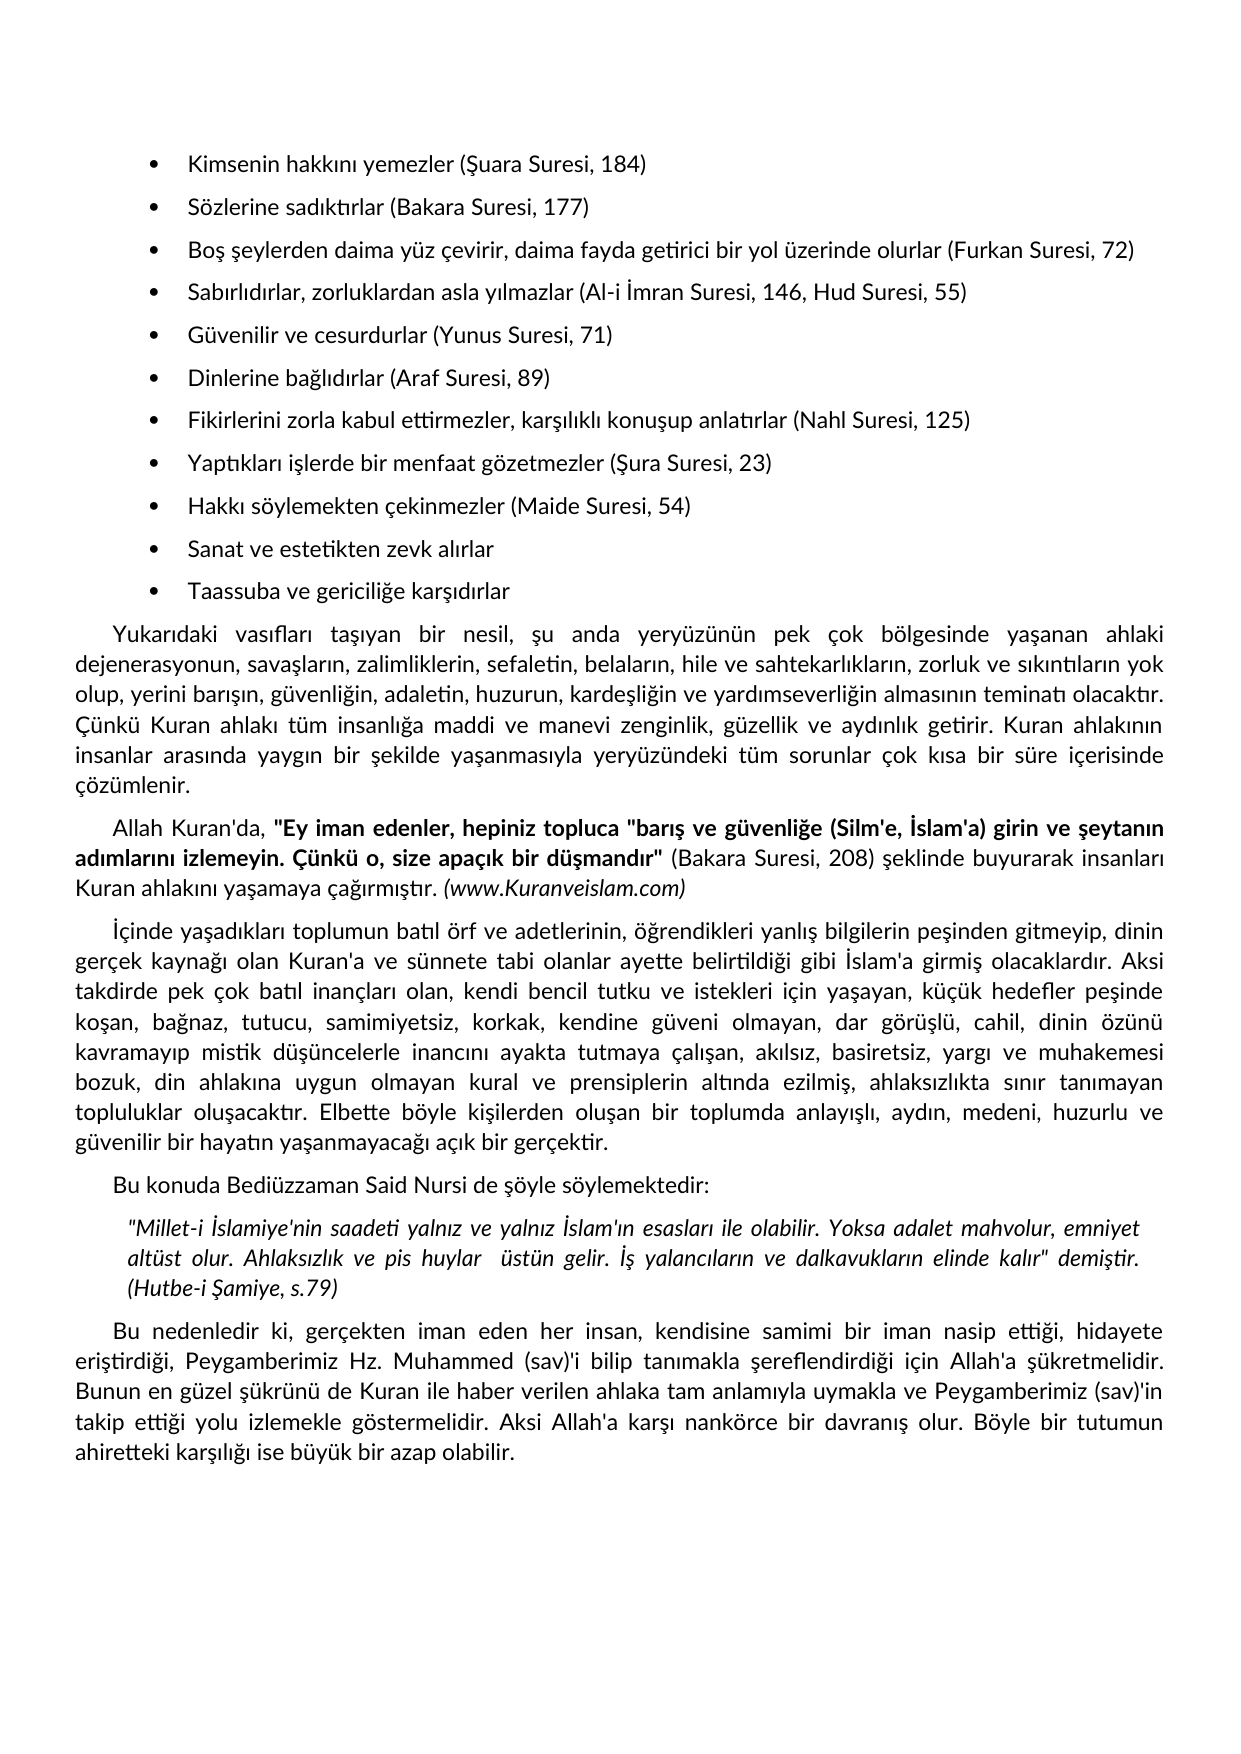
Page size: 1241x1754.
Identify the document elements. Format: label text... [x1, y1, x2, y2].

text İçinde yaşadıkları toplumun batıl örf ve adetlerinin, öğrendikleri yanlış bilgilerin peşinden gitmeyip, dinin gerçek kaynağı olan Kuran'a ve sünnete tabi olanlar ayette belirtildiği gibi İslam'a girmiş olacaklardır. Aksi takdirde pek çok batıl inançları olan, kendi bencil tutku ve istekleri için yaşayan, küçük hedefler peşinde koşan, bağnaz, tutucu, samimiyetsiz, korkak, kendine güveni olmayan, dar görüşlü, cahil, dinin özünü kavramayıp mistik düşüncelerle inancını ayakta tutmaya çalışan, akılsız, basiretsiz, yargı ve muhakemesi bozuk, din ahlakına uygun olmayan kural ve prensiplerin altında ezilmiş, ahlaksızlıkta sınır tanımayan topluluklar oluşacaktır. Elbette böyle kişilerden oluşan bir toplumda anlayışlı, aydın, medeni, huzurlu ve güvenilir bir hayatın yaşanmayacağı açık bir gerçektir. [75, 917, 1165, 1156]
list Sabırlıdırlar, zorluklardan asla yılmazlar (Al-i İmran Suresi, 146, Hud Suresi, 55) [150, 278, 1165, 306]
list Sanat ve estetikten zevk alırlar [150, 534, 1165, 562]
text "Millet-i İslamiye'nin saadeti yalnız ve yalnız İslam'ın esasları ile olabilir. Yoksa adalet mahvolur, emniyet altüst olur. Ahlaksızlık ve pis huylar üstün gelir. İş yalancıların ve dalkavukların elinde kalır" demiştir. (Hutbe-i Şamiye, s.79) [127, 1213, 1143, 1301]
list Güvenilir ve cesurdurlar (Yunus Suresi, 71) [150, 321, 1165, 348]
list Fikirlerini zorla kabul ettirmezler, karşılıklı konuşup anlatırlar (Nahl Suresi, 125) [150, 406, 1165, 434]
list Dinlerine bağlıdırlar (Araf Suresi, 89) [150, 363, 1165, 391]
list Hakkı söylemekten çekinmezler (Maide Suresi, 54) [150, 492, 1165, 519]
text Allah Kuran'da, "Ey iman edenler, hepiniz topluca "barış ve güvenliğe (Silm'e, İslam'a) girin ve şeytanın adımlarını izlemeyin. Çünkü o, size apaçık bir düşmandır" (Bakara Suresi, 208) şeklinde buyurarak insanları Kuran ahlakını yaşamaya çağırmıştır. (www.Kuranveislam.com) [75, 813, 1165, 901]
text Bu nedenledir ki, gerçekten iman eden her insan, kendisine samimi bir iman nasip ettiği, hidayete eriştirdiği, Peygamberimiz Hz. Muhammed (sav)'i bilip tanımakla şereflendirdiği için Allah'a şükretmelidir. Bunun en güzel şükrünü de Kuran ile haber verilen ahlaka tam anlamıyla uymakla ve Peygamberimiz (sav)'in takip ettiği yolu izlemekle göstermelidir. Aksi Allah'a karşı nankörce bir davranış olur. Böyle bir tutumun ahiretteki karşılığı ise büyük bir azap olabilir. [75, 1317, 1165, 1465]
list Kimsenin hakkını yemezler (Şuara Suresi, 184) [150, 150, 1165, 177]
text Yukarıdaki vasıfları taşıyan bir nesil, şu anda yeryüzünün pek çok bölgesinde yaşanan ahlaki dejenerasyonun, savaşların, zalimliklerin, sefaletin, belaların, hile ve sahtekarlıkların, zorluk ve sıkıntıların yok olup, yerini barışın, güvenliğin, adaletin, huzurun, kardeşliğin ve yardımseverliğin almasının teminatı olacaktır. Çünkü Kuran ahlakı tüm insanlığa maddi ve manevi zenginlik, güzellik ve aydınlık getirir. Kuran ahlakının insanlar arasında yaygın bir şekilde yaşanmasıyla yeryüzündeki tüm sorunlar çok kısa bir süre içerisinde çözümlenir. [75, 620, 1165, 798]
list Boş şeylerden daima yüz çevirir, daima fayda getirici bir yol üzerinde olurlar (Furkan Suresi, 72) [150, 235, 1165, 263]
list Sözlerine sadıktırlar (Bakara Suresi, 177) [150, 193, 1165, 220]
list Yaptıkları işlerde bir menfaat gözetmezler (Şura Suresi, 23) [150, 449, 1165, 476]
list Taassuba ve gericiliğe karşıdırlar [150, 577, 1165, 604]
text Bu konuda Bediüzzaman Said Nursi de şöyle söylemektedir: [75, 1171, 1165, 1198]
